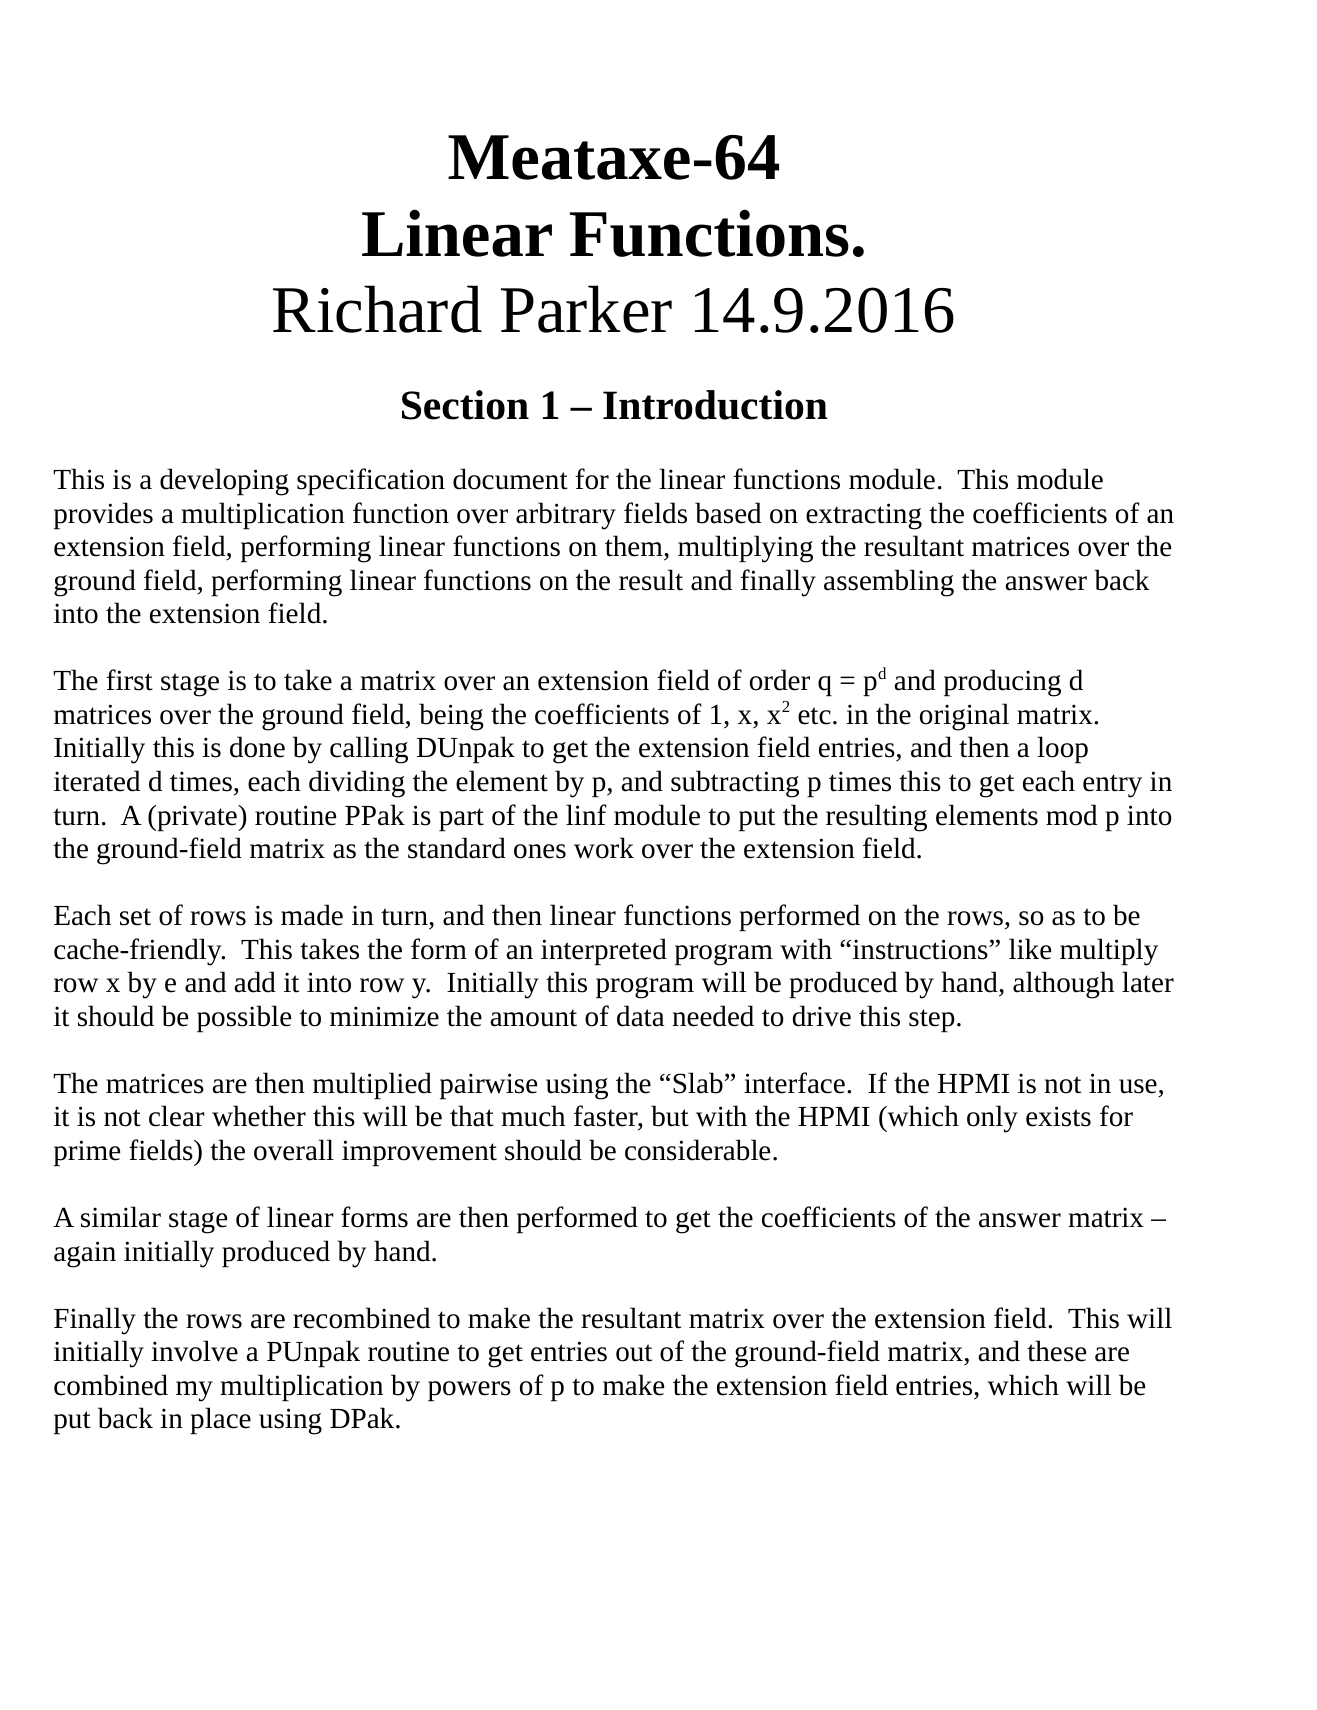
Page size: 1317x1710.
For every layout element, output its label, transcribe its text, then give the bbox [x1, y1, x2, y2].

text A similar stage of linear forms are then performed to get the coefficients of the answer matrix – again initially produced by hand. [53, 1200, 1174, 1267]
text Linear Functions. [53, 194, 1174, 271]
text The first stage is to take a matrix over an extension field of order q = pd and producing d matrices over the ground field, being the coefficients of 1, x, x2 etc. in the original matrix. Initially this is done by calling DUnpak to get the extension field entries, and then a loop iterated d times, each dividing the element by p, and subtracting p times this to get each entry in turn. A (private) routine PPak is part of the linf module to put the resulting elements mod p into the ground-field matrix as the standard ones work over the extension field. [53, 663, 1174, 865]
text Meataxe-64 [53, 117, 1174, 194]
text The matrices are then multiplied pairwise using the “Slab” interface. If the HPMI is not in use, it is not clear whether this will be that much faster, but with the HPMI (which only exists for prime fields) the overall improvement should be considerable. [53, 1066, 1174, 1167]
text This is a developing specification document for the linear functions module. This module provides a multiplication function over arbitrary fields based on extracting the coefficients of an extension field, performing linear functions on them, multiplying the resultant matrices over the ground field, performing linear functions on the result and finally assembling the answer back into the extension field. [53, 462, 1174, 630]
text Section 1 – Introduction [53, 381, 1174, 429]
text Finally the rows are recombined to make the resultant matrix over the extension field. This will initially involve a PUnpak routine to get entries out of the ground-field matrix, and these are combined my multiplication by powers of p to make the extension field entries, which will be put back in place using DPak. [53, 1301, 1174, 1435]
text Each set of rows is made in turn, and then linear functions performed on the rows, so as to be cache-friendly. This takes the form of an interpreted program with “instructions” like multiply row x by e and add it into row y. Initially this program will be produced by hand, although later it should be possible to minimize the amount of data needed to drive this step. [53, 898, 1174, 1032]
text Richard Parker 14.9.2016 [53, 271, 1174, 347]
